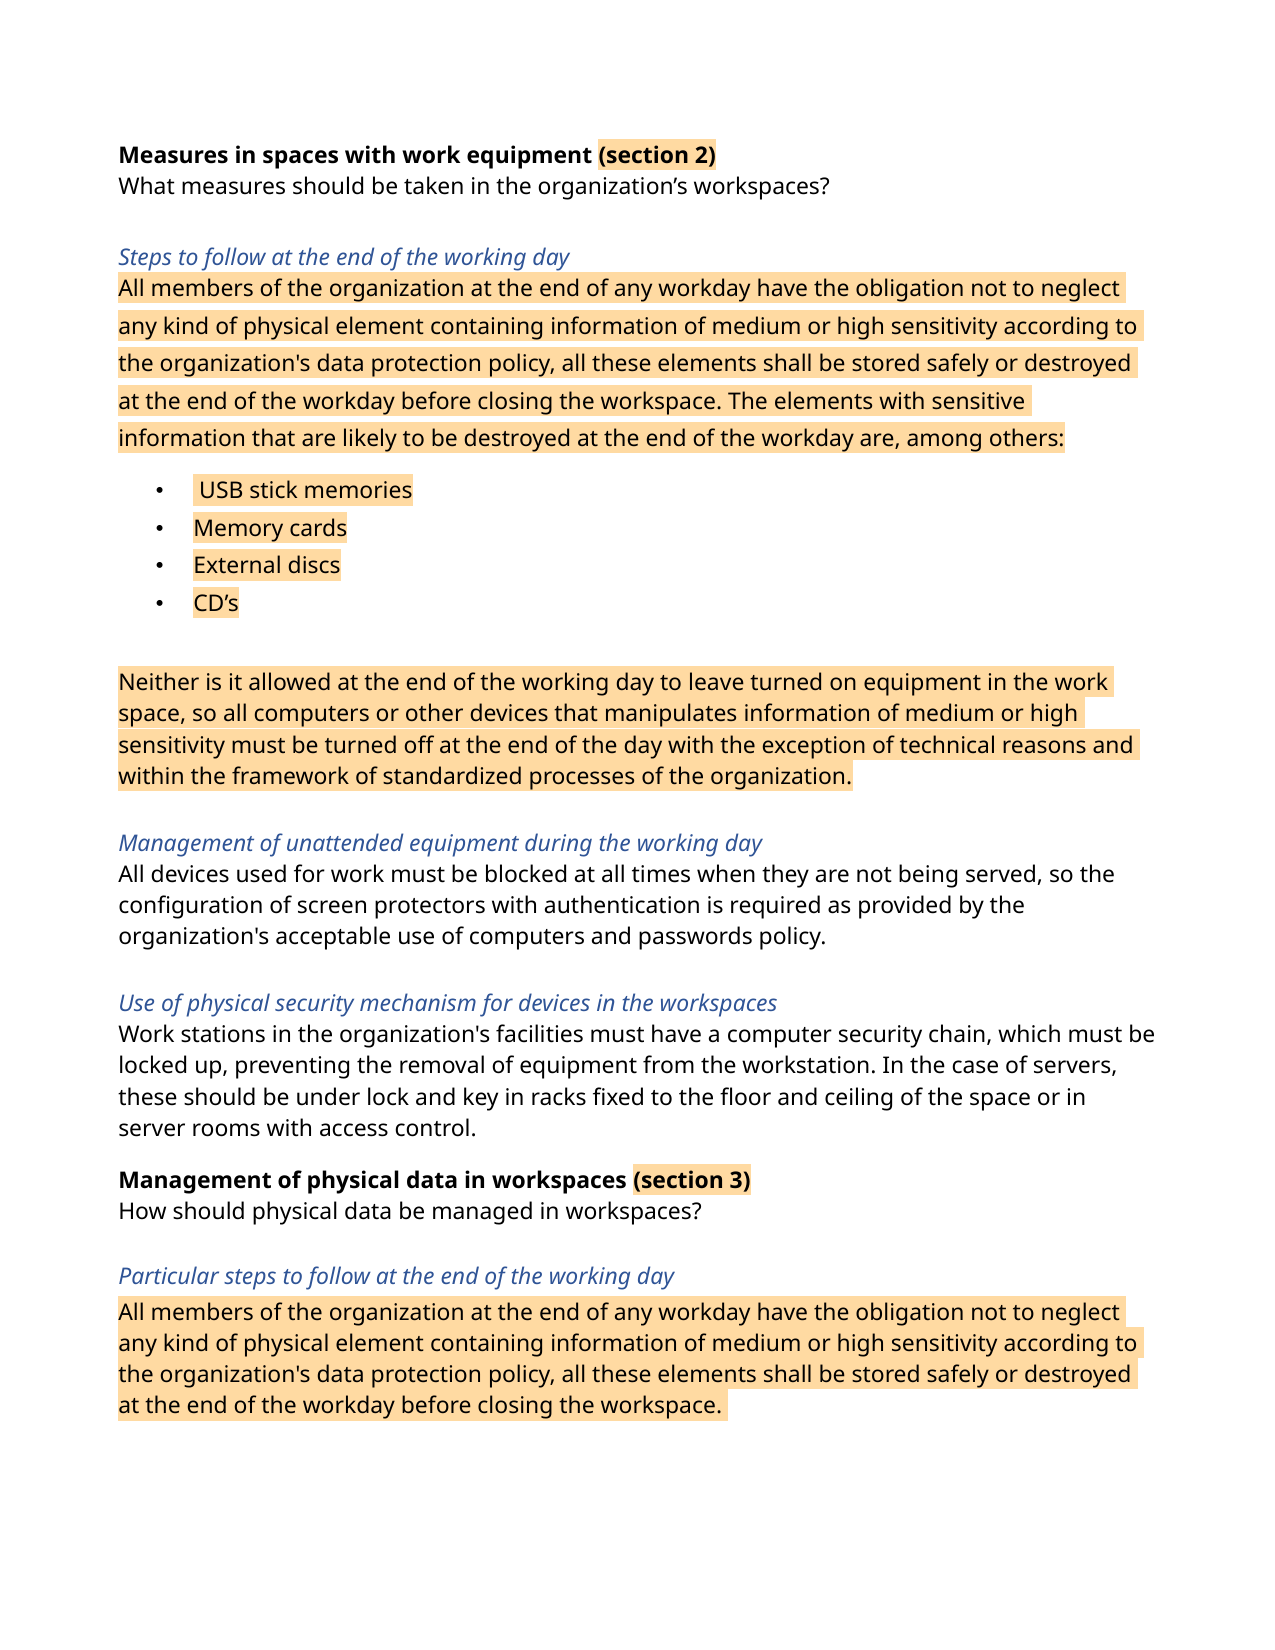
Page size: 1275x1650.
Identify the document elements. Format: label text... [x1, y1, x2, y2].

subtitle Use of physical security mechanism for devices in the workspaces [118, 987, 1157, 1018]
subtitle Particular steps to follow at the end of the working day [118, 1260, 1157, 1291]
subtitle Steps to follow at the end of the working day [118, 241, 1157, 272]
subtitle Measures in spaces with work equipment (section 2) [118, 139, 1157, 170]
list USB stick memories [156, 474, 1157, 506]
text All members of the organization at the end of any workday have the obligation not to neglect any kind of physical element containing information of medium or high sensitivity according to the organization's data protection policy, all these elements shall be stored safely or destroyed at the end of the workday before closing the workspace. The elements with sensitive information that are likely to be destroyed at the end of the workday are, among others: [118, 272, 1157, 453]
subtitle Management of unattended equipment during the working day [118, 826, 1157, 858]
text How should physical data be managed in workspaces? [118, 1195, 1157, 1226]
text All devices used for work must be blocked at all times when they are not being served, so the configuration of screen protectors with authentication is required as provided by the organization's acceptable use of computers and passwords policy. [118, 858, 1157, 951]
list CD’s [156, 587, 1157, 618]
text What measures should be taken in the organization’s workspaces? [118, 170, 1157, 201]
subtitle All members of the organization at the end of any workday have the obligation not to neglect any kind of physical element containing information of medium or high sensitivity according to the organization's data protection policy, all these elements shall be stored safely or destroyed at the end of the workday before closing the workspace. [118, 1296, 1157, 1421]
list External discs [156, 549, 1157, 581]
subtitle Management of physical data in workspaces (section 3) [118, 1164, 1157, 1195]
text Work stations in the organization's facilities must have a computer security chain, which must be locked up, preventing the removal of equipment from the workstation. In the case of servers, these should be under lock and key in racks fixed to the floor and ceiling of the space or in server rooms with access control. [118, 1018, 1157, 1143]
subtitle Neither is it allowed at the end of the working day to leave turned on equipment in the work space, so all computers or other devices that manipulates information of medium or high sensitivity must be turned off at the end of the day with the exception of technical reasons and within the framework of standardized processes of the organization. [118, 666, 1157, 791]
list Memory cards [156, 512, 1157, 543]
